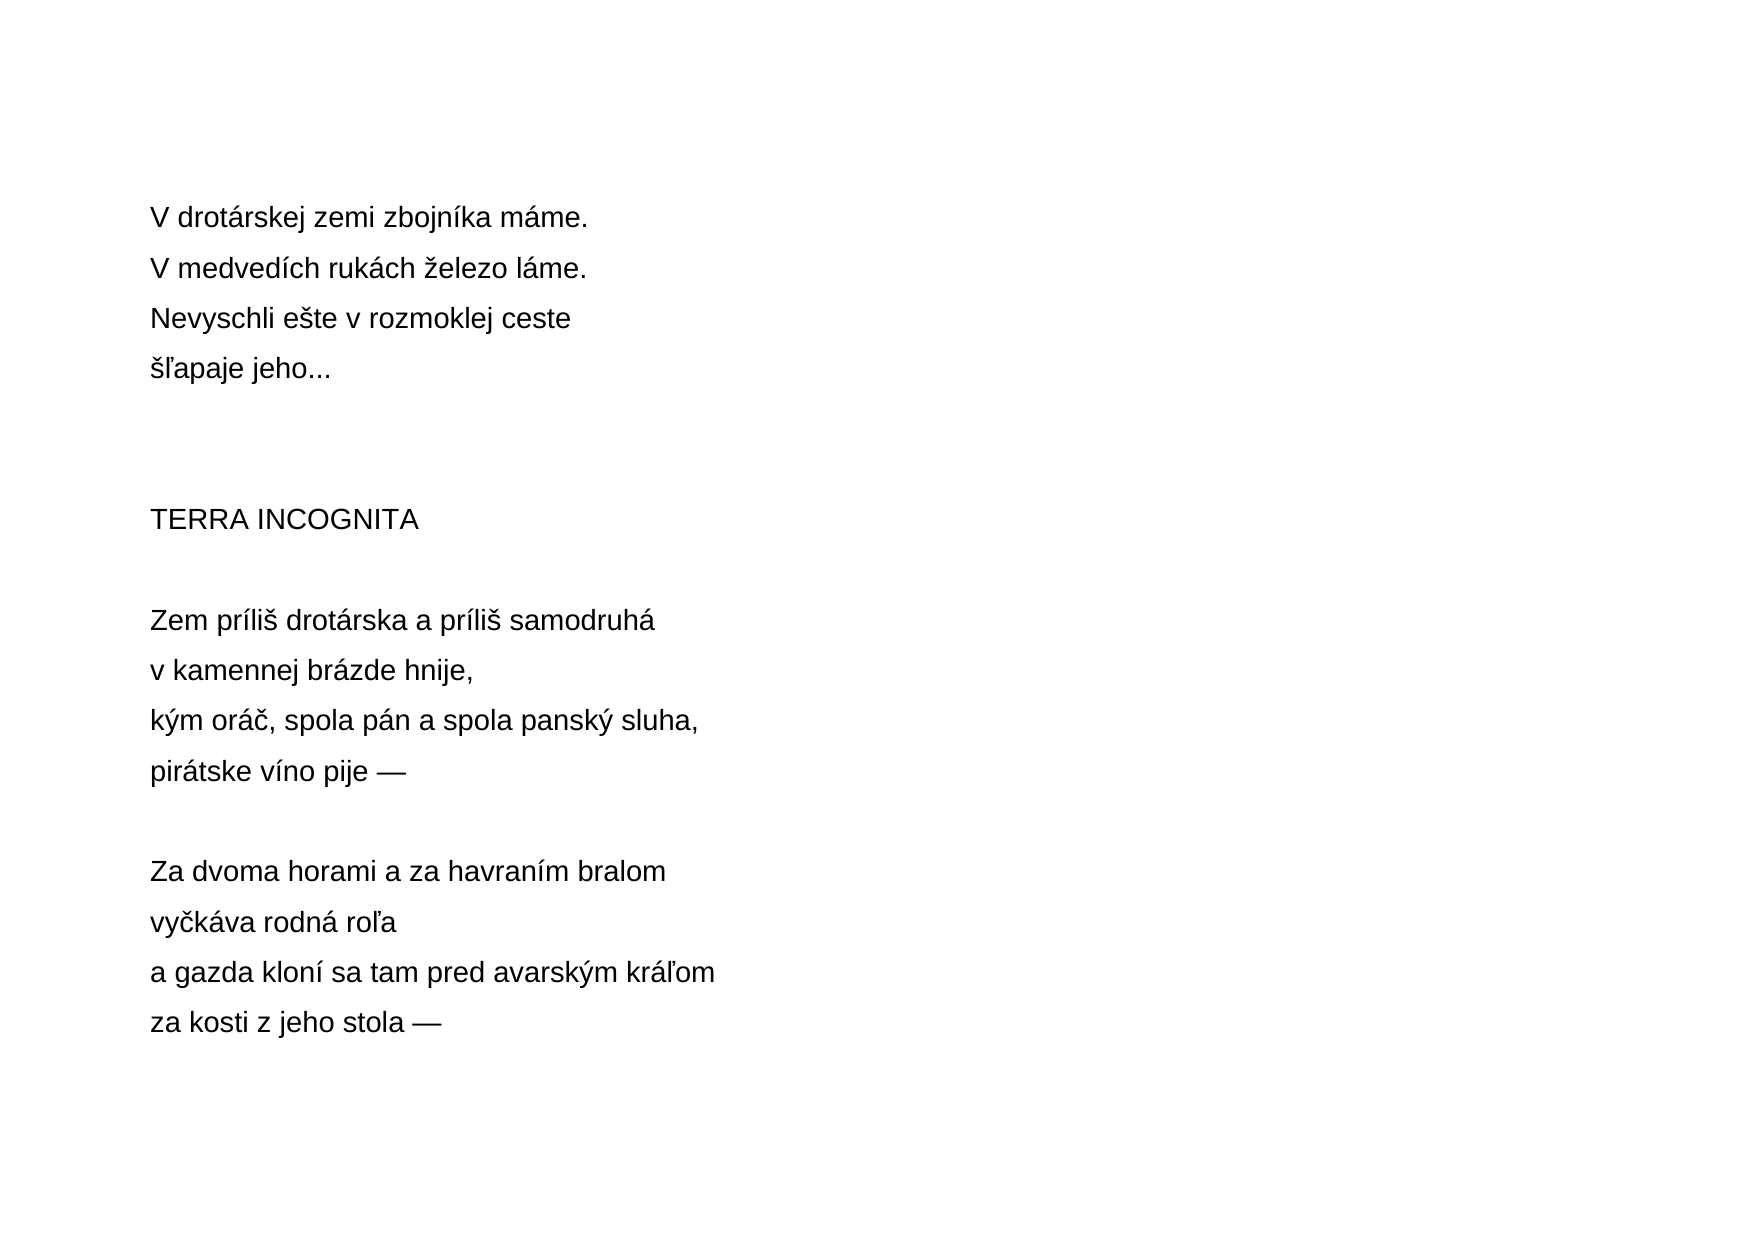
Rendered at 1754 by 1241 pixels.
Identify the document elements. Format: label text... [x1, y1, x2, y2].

text pirátske víno pije — [150, 754, 1243, 787]
text V drotárskej zemi zbojníka máme. [150, 200, 1243, 234]
text Za dvoma horami a za havraním bralom [150, 854, 1243, 888]
text Nevyschli ešte v rozmoklej ceste [150, 301, 1243, 334]
text Zem príliš drotárska a príliš samodruhá [150, 603, 1243, 636]
text vyčkáva rodná roľa [150, 905, 1243, 938]
text a gazda kloní sa tam pred avarským kráľom [150, 955, 1243, 988]
text šľapaje jeho... [150, 351, 1243, 385]
text V medvedích rukách železo láme. [150, 251, 1243, 284]
text TERRA INCOGNITA [150, 502, 1243, 536]
text v kamennej brázde hnije, [150, 653, 1243, 687]
text za kosti z jeho stola — [150, 1005, 1243, 1039]
text kým oráč, spola pán a spola panský sluha, [150, 703, 1243, 737]
